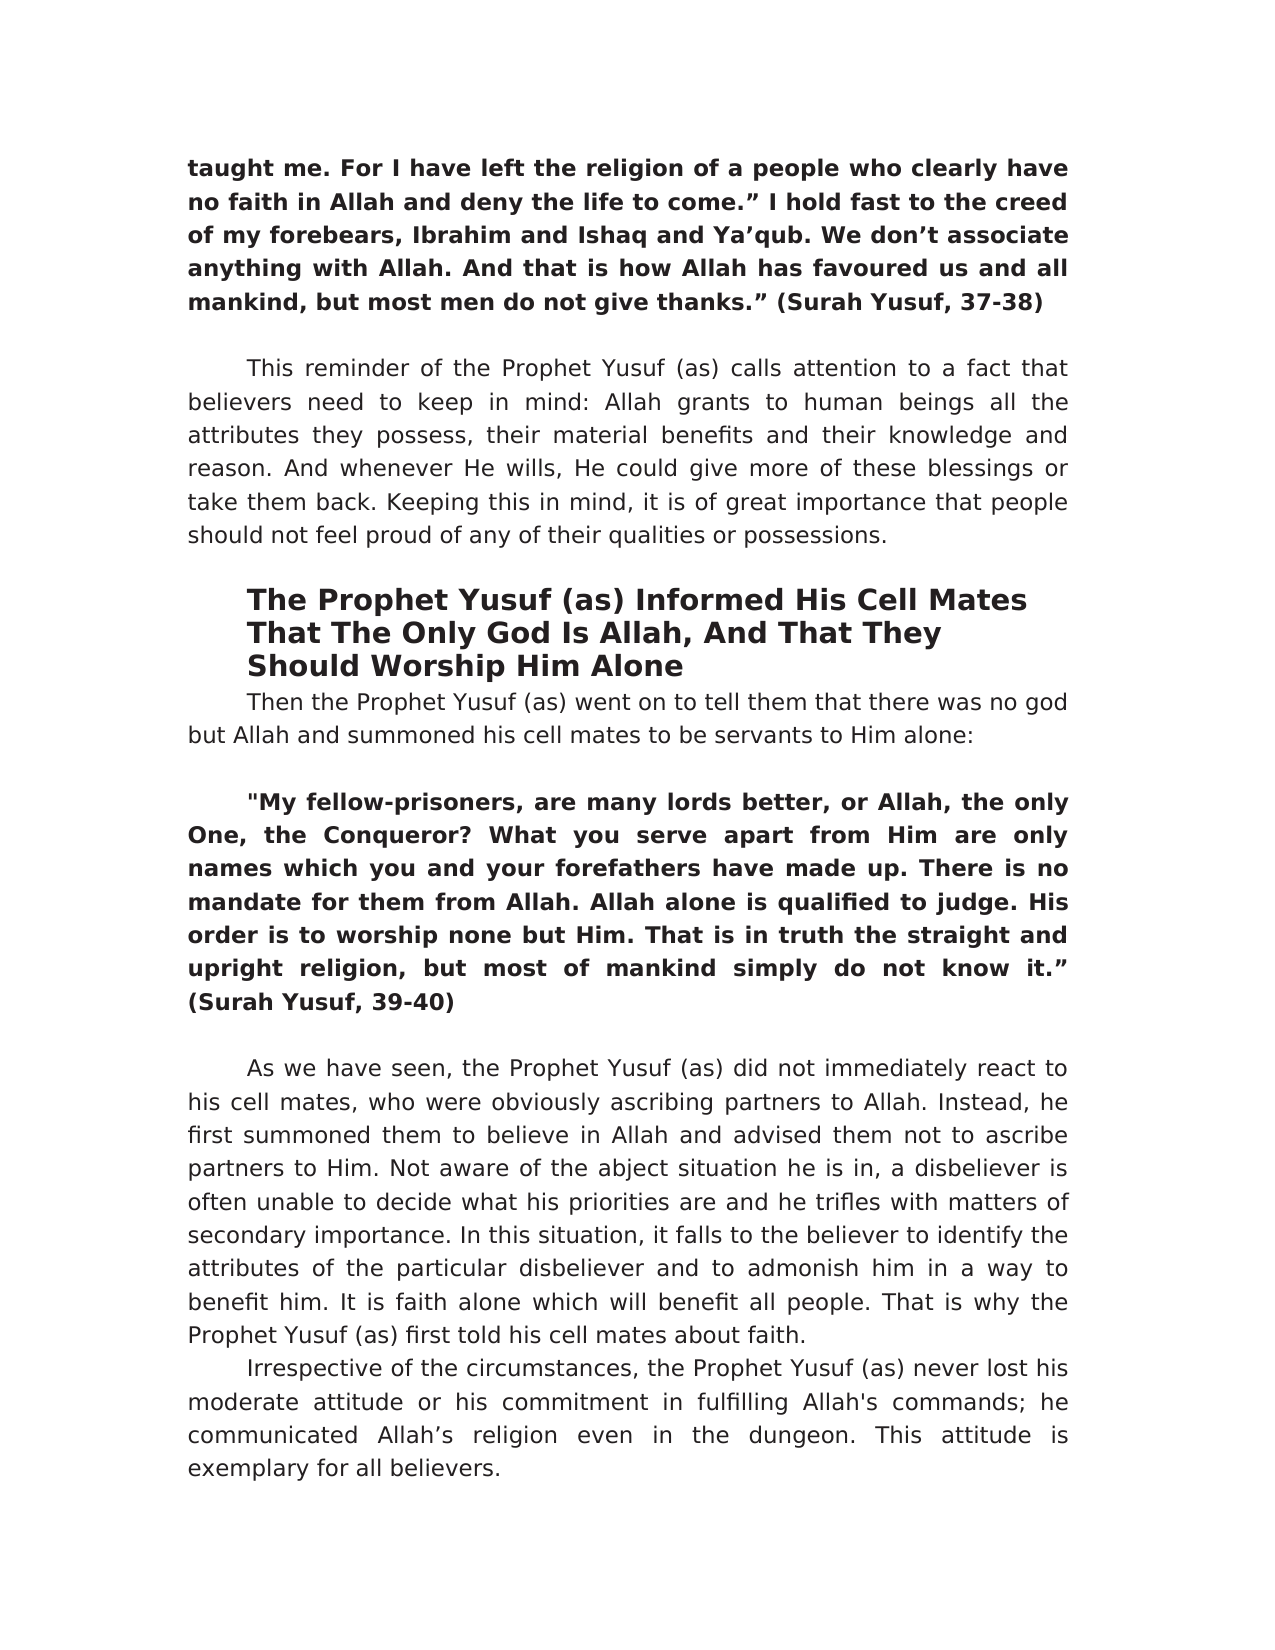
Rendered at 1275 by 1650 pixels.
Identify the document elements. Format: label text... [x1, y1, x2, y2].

text This reminder of the Prophet Yusuf (as) calls attention to a fact that believers need to keep in mind: Allah grants to human beings all the attributes they possess, their material benefits and their knowledge and reason. And whenever He wills, He could give more of these blessings or take them back. Keeping this in mind, it is of great importance that people should not feel proud of any of their qualities or possessions. [187, 350, 1070, 550]
text The Prophet Yusuf (as) Informed His Cell Mates [187, 583, 1070, 617]
text Irrespective of the circumstances, the Prophet Yusuf (as) never lost his moderate attitude or his commitment in fulfilling Allah's commands; he communicated Allah’s religion even in the dungeon. This attitude is exemplary for all believers. [187, 1350, 1070, 1483]
text Should Worship Him Alone [187, 650, 1070, 683]
text taught me. For I have left the religion of a people who clearly have no faith in Allah and deny the life to come.” I hold fast to the creed of my forebears, Ibrahim and Ishaq and Ya’qub. We don’t associate anything with Allah. And that is how Allah has favoured us and all mankind, but most men do not give thanks.” (Surah Yusuf, 37-38) [187, 150, 1070, 317]
text As we have seen, the Prophet Yusuf (as) did not immediately react to his cell mates, who were obviously ascribing partners to Allah. Instead, he first summoned them to believe in Allah and advised them not to ascribe partners to Him. Not aware of the abject situation he is in, a disbeliever is often unable to decide what his priorities are and he trifles with matters of secondary importance. In this situation, it falls to the believer to identify the attributes of the particular disbeliever and to admonish him in a way to benefit him. It is faith alone which will benefit all people. That is why the Prophet Yusuf (as) first told his cell mates about faith. [187, 1050, 1070, 1350]
text That The Only God Is Allah, And That They [187, 617, 1070, 650]
text Then the Prophet Yusuf (as) went on to tell them that there was no god but Allah and summoned his cell mates to be servants to Him alone: [187, 683, 1070, 750]
text "My fellow-prisoners, are many lords better, or Allah, the only One, the Conqueror? What you serve apart from Him are only names which you and your forefathers have made up. There is no mandate for them from Allah. Allah alone is qualified to judge. His order is to worship none but Him. That is in truth the straight and upright religion, but most of mankind simply do not know it.” (Surah Yusuf, 39-40) [187, 783, 1070, 1017]
